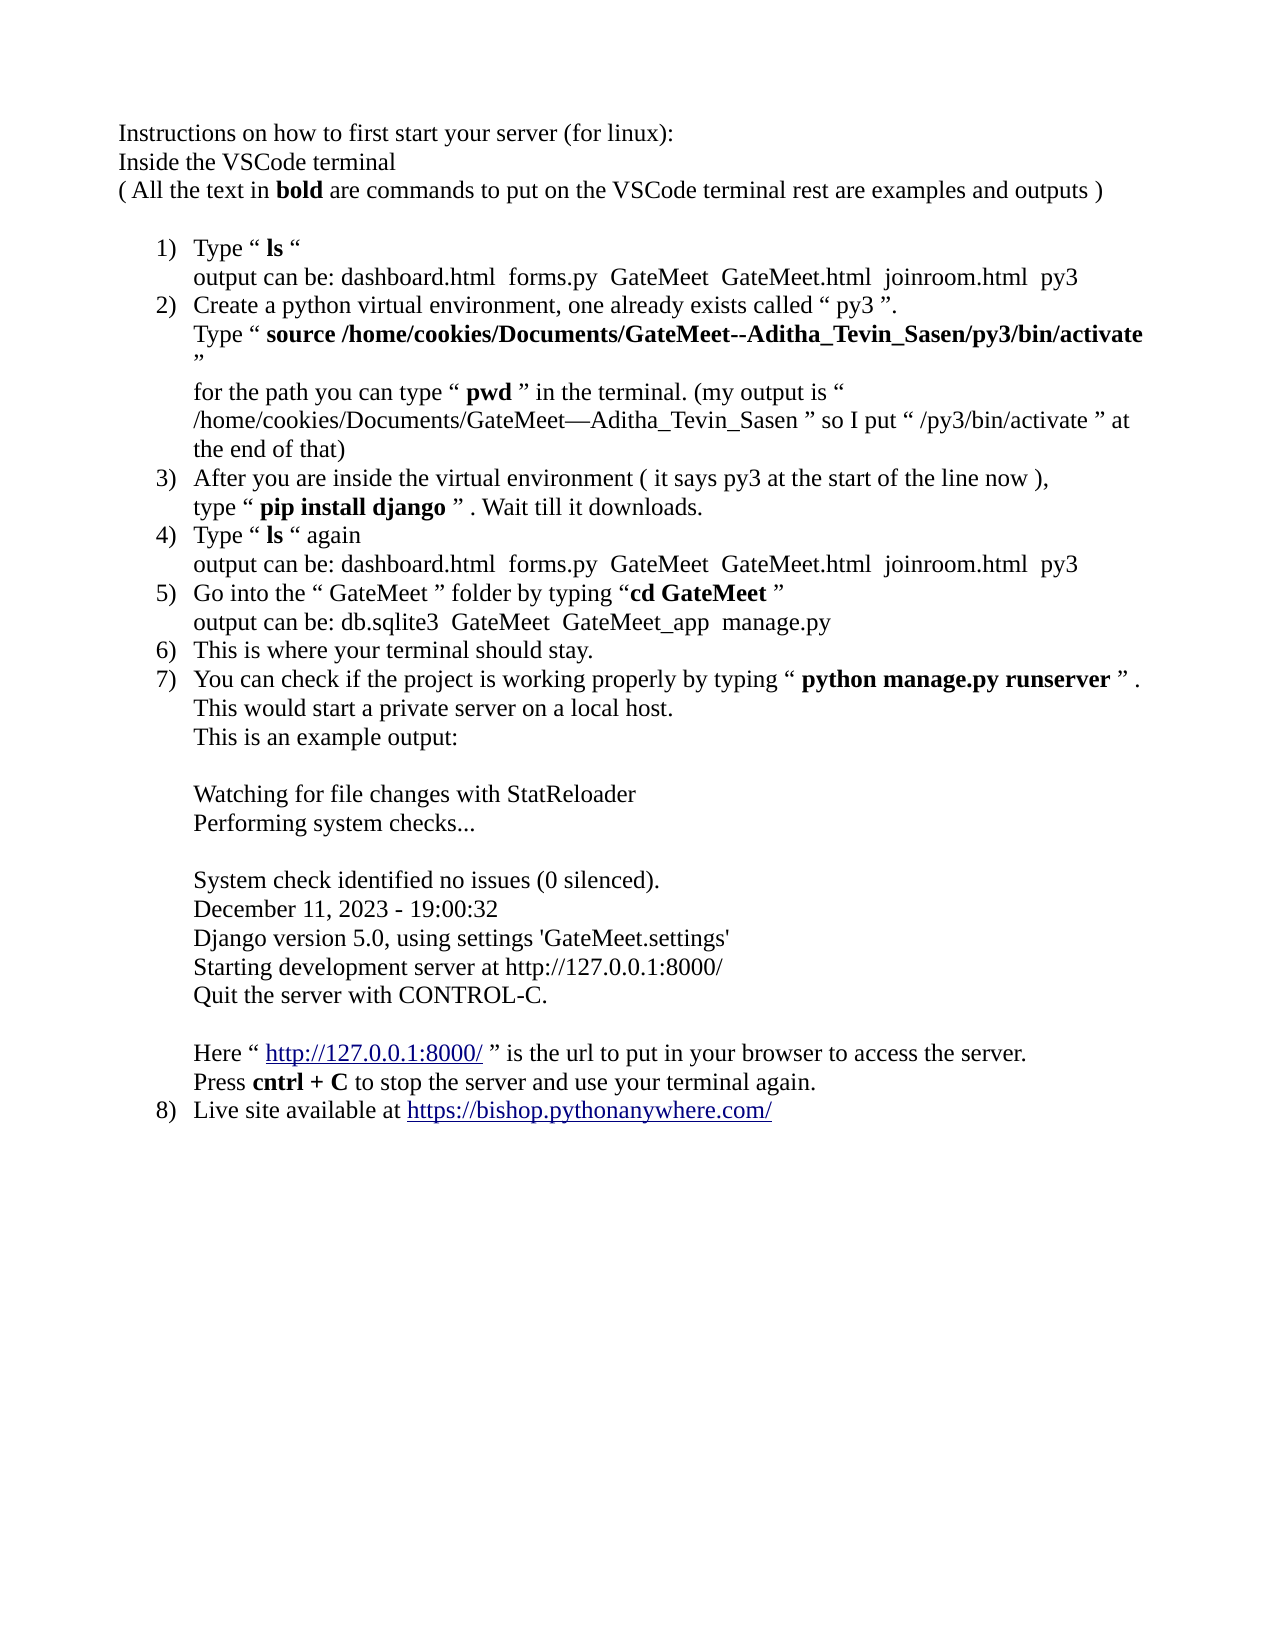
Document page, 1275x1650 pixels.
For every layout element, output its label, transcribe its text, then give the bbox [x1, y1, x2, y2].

list System check identified no issues (0 silenced). [156, 866, 1157, 894]
list Create a python virtual environment, one already exists called “ py3 ”. Type “ source /home/cookies/Documents/GateMeet--Aditha_Tevin_Sasen/py3/bin/activate ” for the path you can type “ pwd ” in the terminal. (my output is “ /home/cookies/Documents/GateMeet—Aditha_Tevin_Sasen ” so I put “ /py3/bin/activate ” at the end of that) [156, 291, 1157, 463]
list Django version 5.0, using settings 'GateMeet.settings' [156, 923, 1157, 952]
list Type “ ls “ output can be: dashboard.html forms.py GateMeet GateMeet.html joinroom.html py3 [156, 233, 1157, 291]
list December 11, 2023 - 19:00:32 [156, 894, 1157, 923]
list Live site available at https://bishop.pythonanywhere.com/ [156, 1096, 1157, 1124]
text Instructions on how to first start your server (for linux): Inside the VSCode terminal ( All the text in bold are commands to put on the VSCode terminal rest are examples and outputs ) [118, 118, 1157, 204]
list Performing system checks... [156, 808, 1157, 837]
list You can check if the project is working properly by typing “ python manage.py runserver ” . This would start a private server on a local host. This is an example output: Watching for file changes with StatReloader [156, 664, 1157, 808]
list Starting development server at http://127.0.0.1:8000/ [156, 952, 1157, 981]
list Go into the “ GateMeet ” folder by typing “cd GateMeet ” output can be: db.sqlite3 GateMeet GateMeet_app manage.py [156, 578, 1157, 636]
list Quit the server with CONTROL-C. Here “ http://127.0.0.1:8000/ ” is the url to put in your browser to access the server. Press cntrl + C to stop the server and use your terminal again. [156, 981, 1157, 1096]
list Type “ ls “ again output can be: dashboard.html forms.py GateMeet GateMeet.html joinroom.html py3 [156, 521, 1157, 578]
list This is where your terminal should stay. [156, 636, 1157, 664]
list After you are inside the virtual environment ( it says py3 at the start of the line now ), type “ pip install django ” . Wait till it downloads. [156, 463, 1157, 521]
